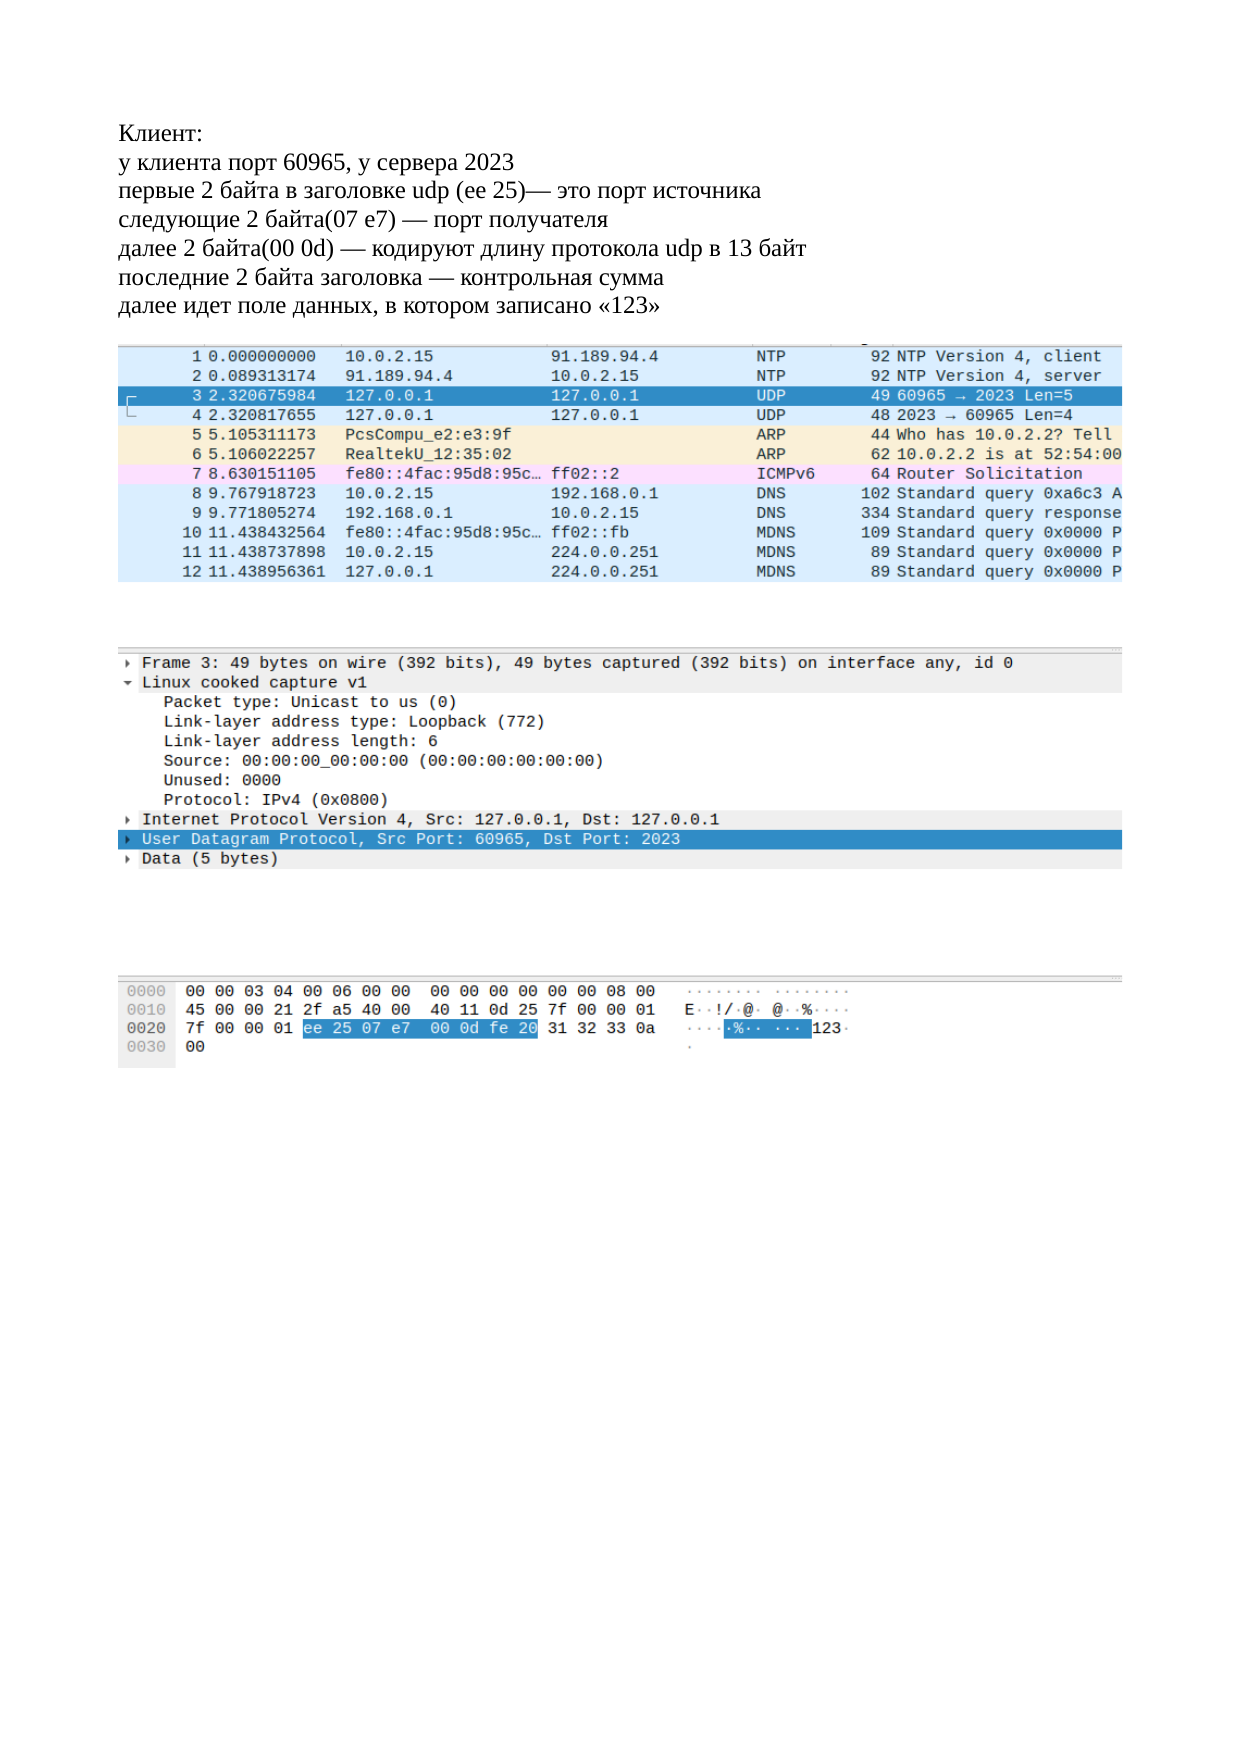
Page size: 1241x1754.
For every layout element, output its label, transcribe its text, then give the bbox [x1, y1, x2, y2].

picture [118, 344, 1123, 1068]
text у клиента порт 60965, у сервера 2023 [118, 147, 1122, 176]
text последние 2 байта заголовка — контрольная сумма [118, 262, 1122, 291]
text далее идет поле данных, в котором записано «123» [118, 291, 1122, 319]
text следующие 2 байта(07 е7) — порт получателя [118, 204, 1122, 233]
text Клиент: [118, 118, 1122, 147]
text далее 2 байта(00 0d) — кодируют длину протокола udp в 13 байт [118, 233, 1122, 262]
text первые 2 байта в заголовке udp (ее 25)— это порт источника [118, 176, 1122, 204]
